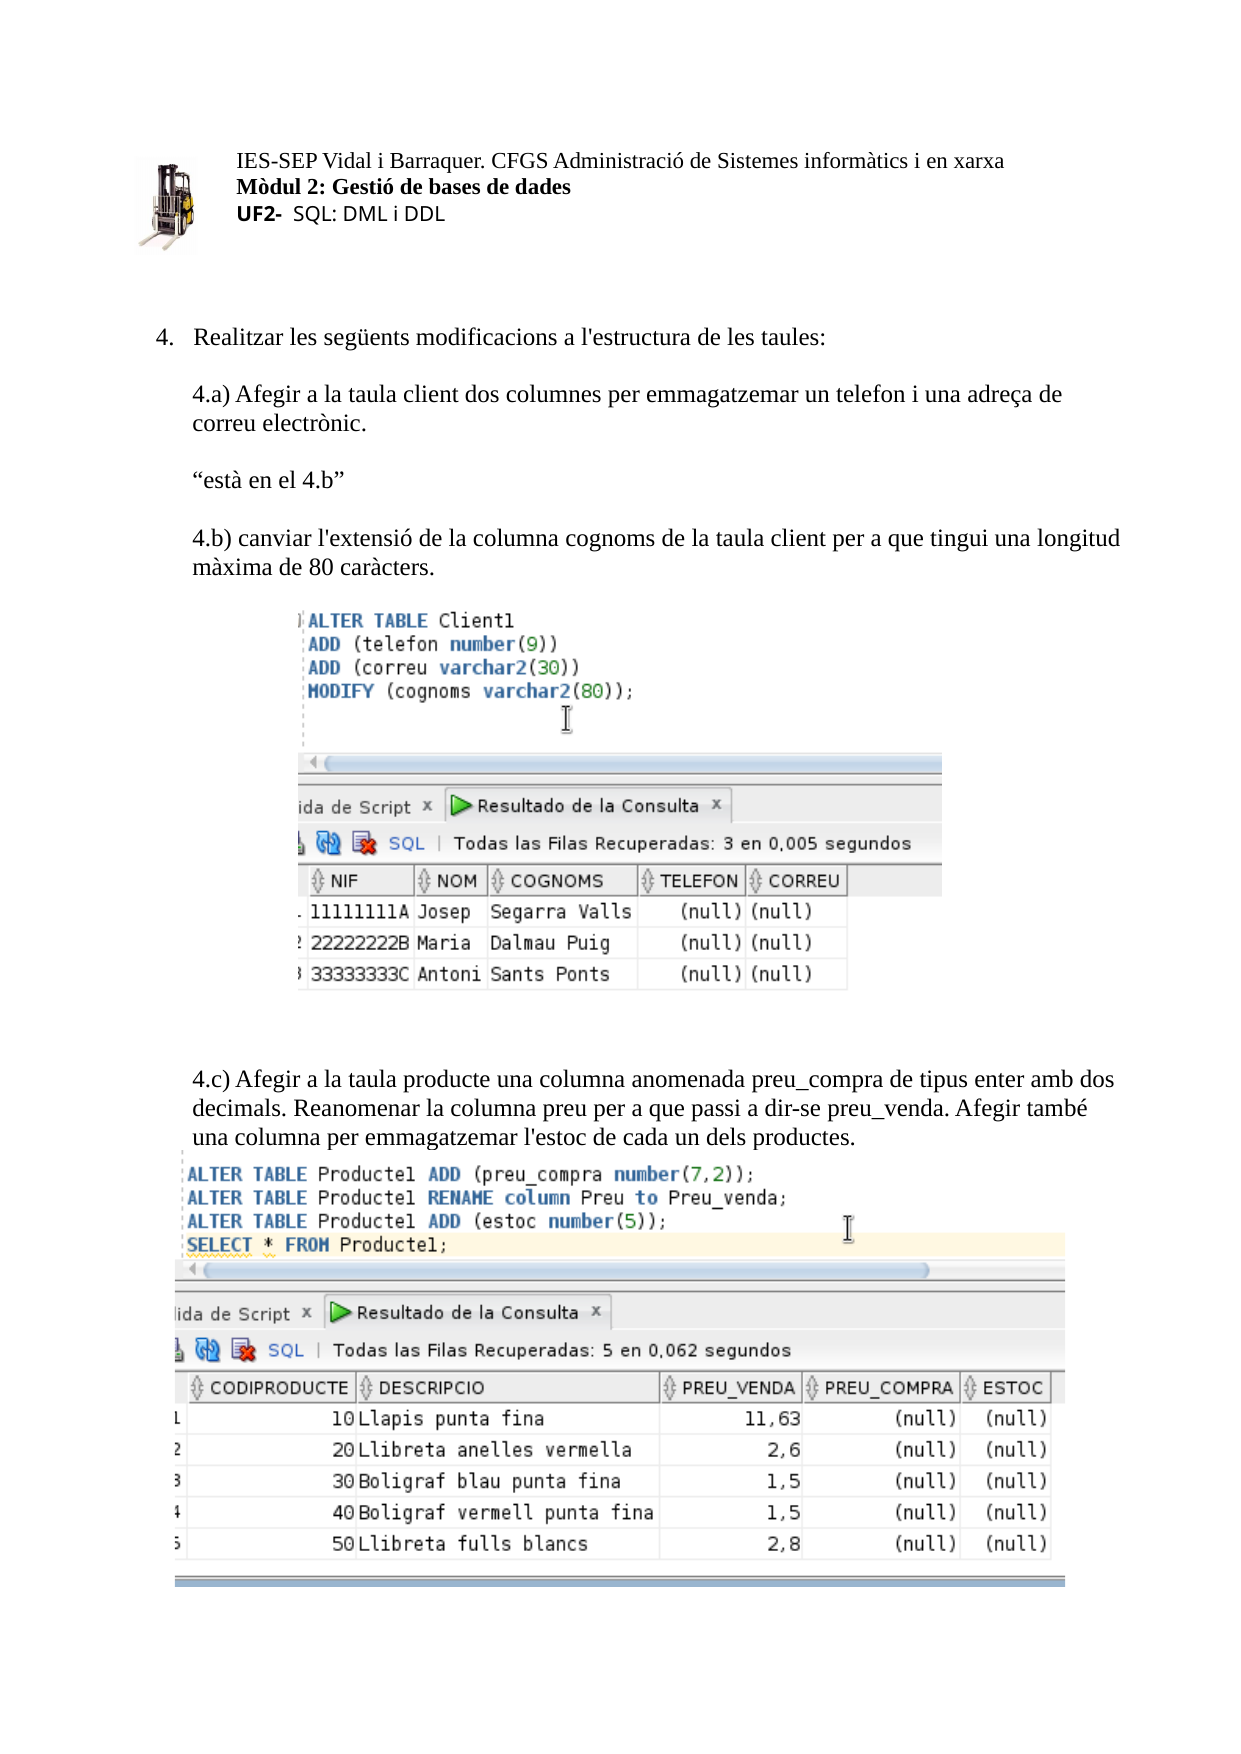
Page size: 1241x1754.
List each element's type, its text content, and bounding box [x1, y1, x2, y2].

picture [298, 609, 942, 1036]
text 4.b) canviar l'extensió de la columna cognoms de la taula client per a que tingui una longitud màxima de 80 caràcters. [192, 523, 1122, 581]
list Realitzar les següents modificacions a l'estructura de les taules: [156, 322, 1122, 351]
text 4.a) Afegir a la taula client dos columnes per emmagatzemar un telefon i una adreça de correu electrònic. [192, 379, 1122, 437]
text “està en el 4.b” [192, 466, 1122, 494]
picture [174, 1150, 1066, 1587]
text 4.c) Afegir a la taula producte una columna anomenada preu_compra de tipus enter amb dos decimals. Reanomenar la columna preu per a que passi a dir-se preu_venda. Afegir també una columna per emmagatzemar l'estoc de cada un dels productes. [192, 1064, 1122, 1151]
picture [134, 156, 198, 255]
